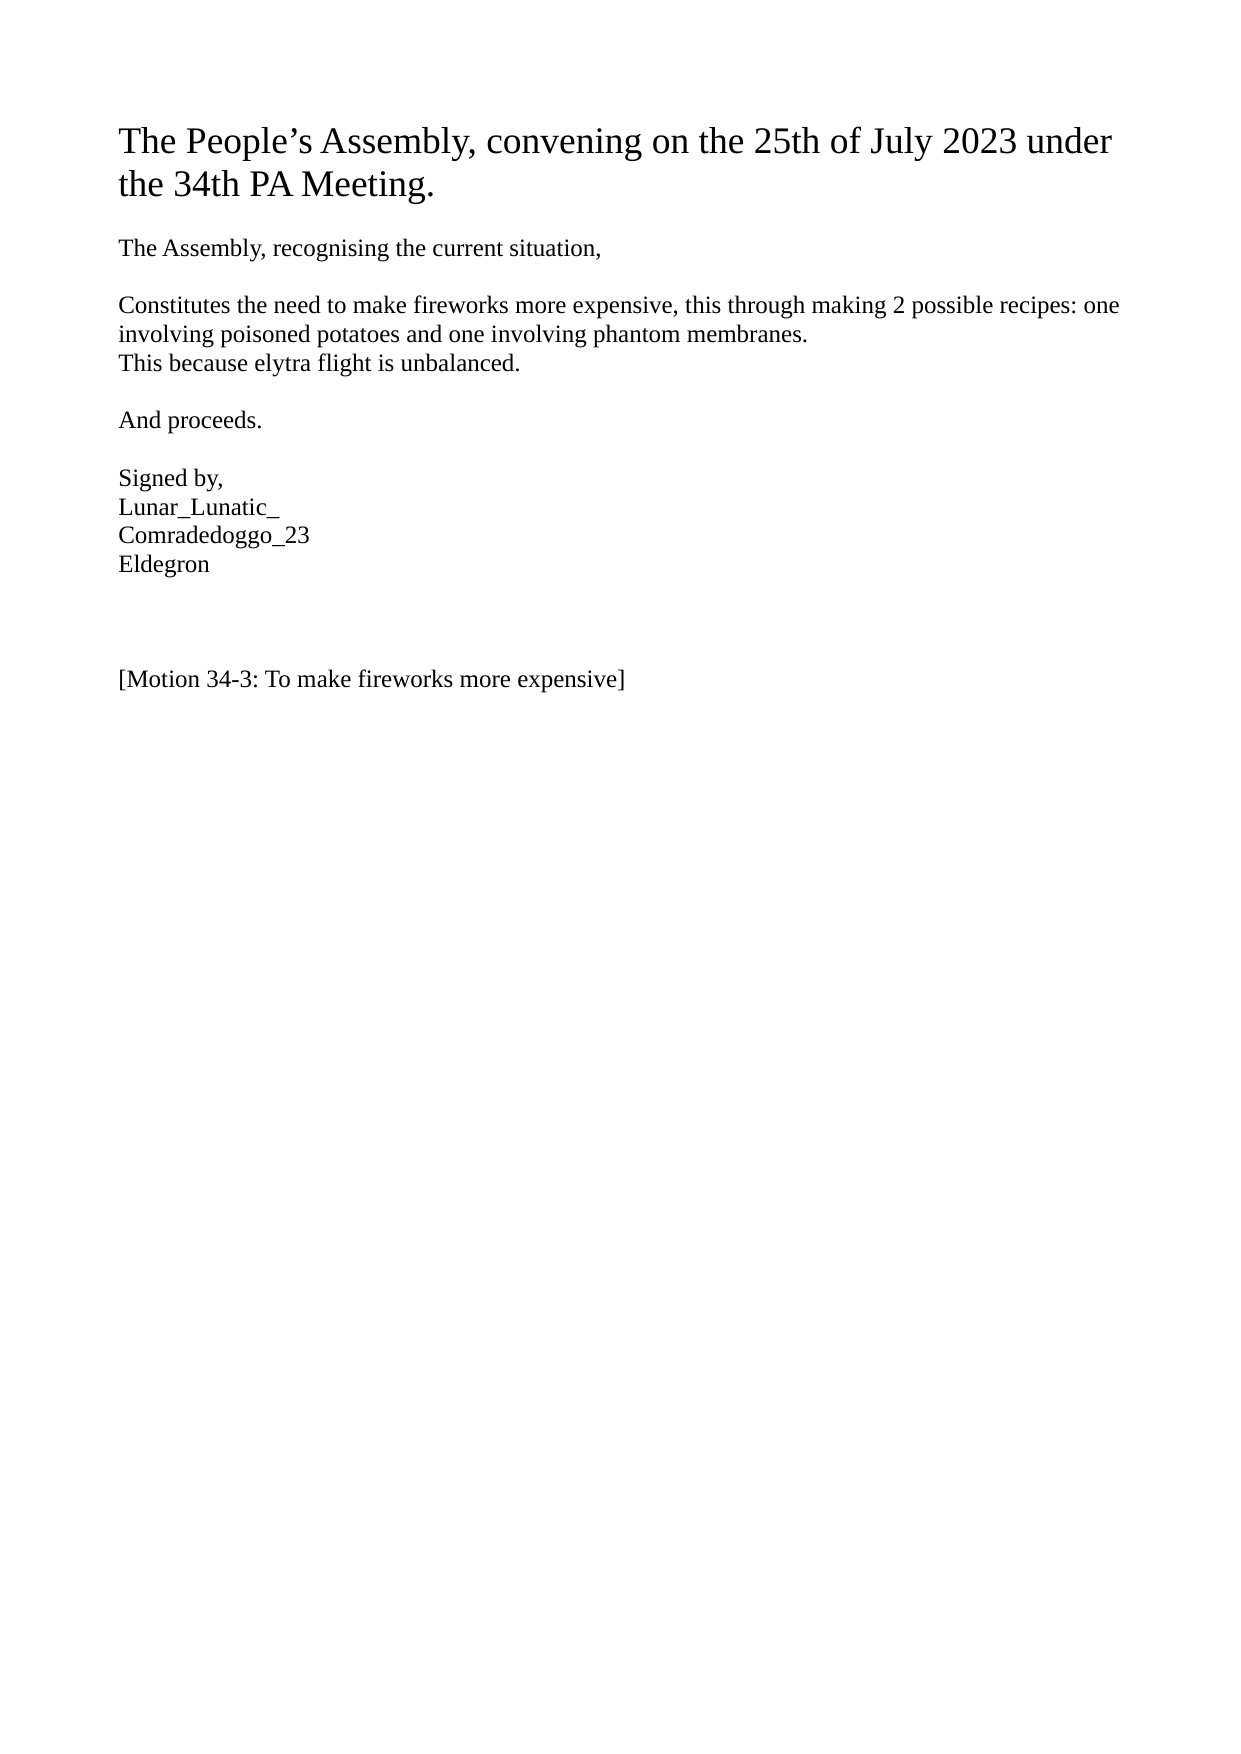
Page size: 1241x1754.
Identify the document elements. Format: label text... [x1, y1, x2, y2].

text The Assembly, recognising the current situation, [118, 233, 1122, 262]
text This because elytra flight is unbalanced. [118, 348, 1122, 377]
text Comradedoggo_23 [118, 521, 1122, 549]
text Eldegron [118, 549, 1122, 578]
text The People’s Assembly, convening on the 25th of July 2023 under the 34th PA Meeting. [118, 118, 1122, 204]
text And proceeds. [118, 406, 1122, 434]
text Lunar_Lunatic_ [118, 492, 1122, 521]
text Constitutes the need to make fireworks more expensive, this through making 2 possible recipes: one involving poisoned potatoes and one involving phantom membranes. [118, 291, 1122, 348]
text [Motion 34-3: To make fireworks more expensive] [118, 664, 1122, 693]
text Signed by, [118, 463, 1122, 492]
